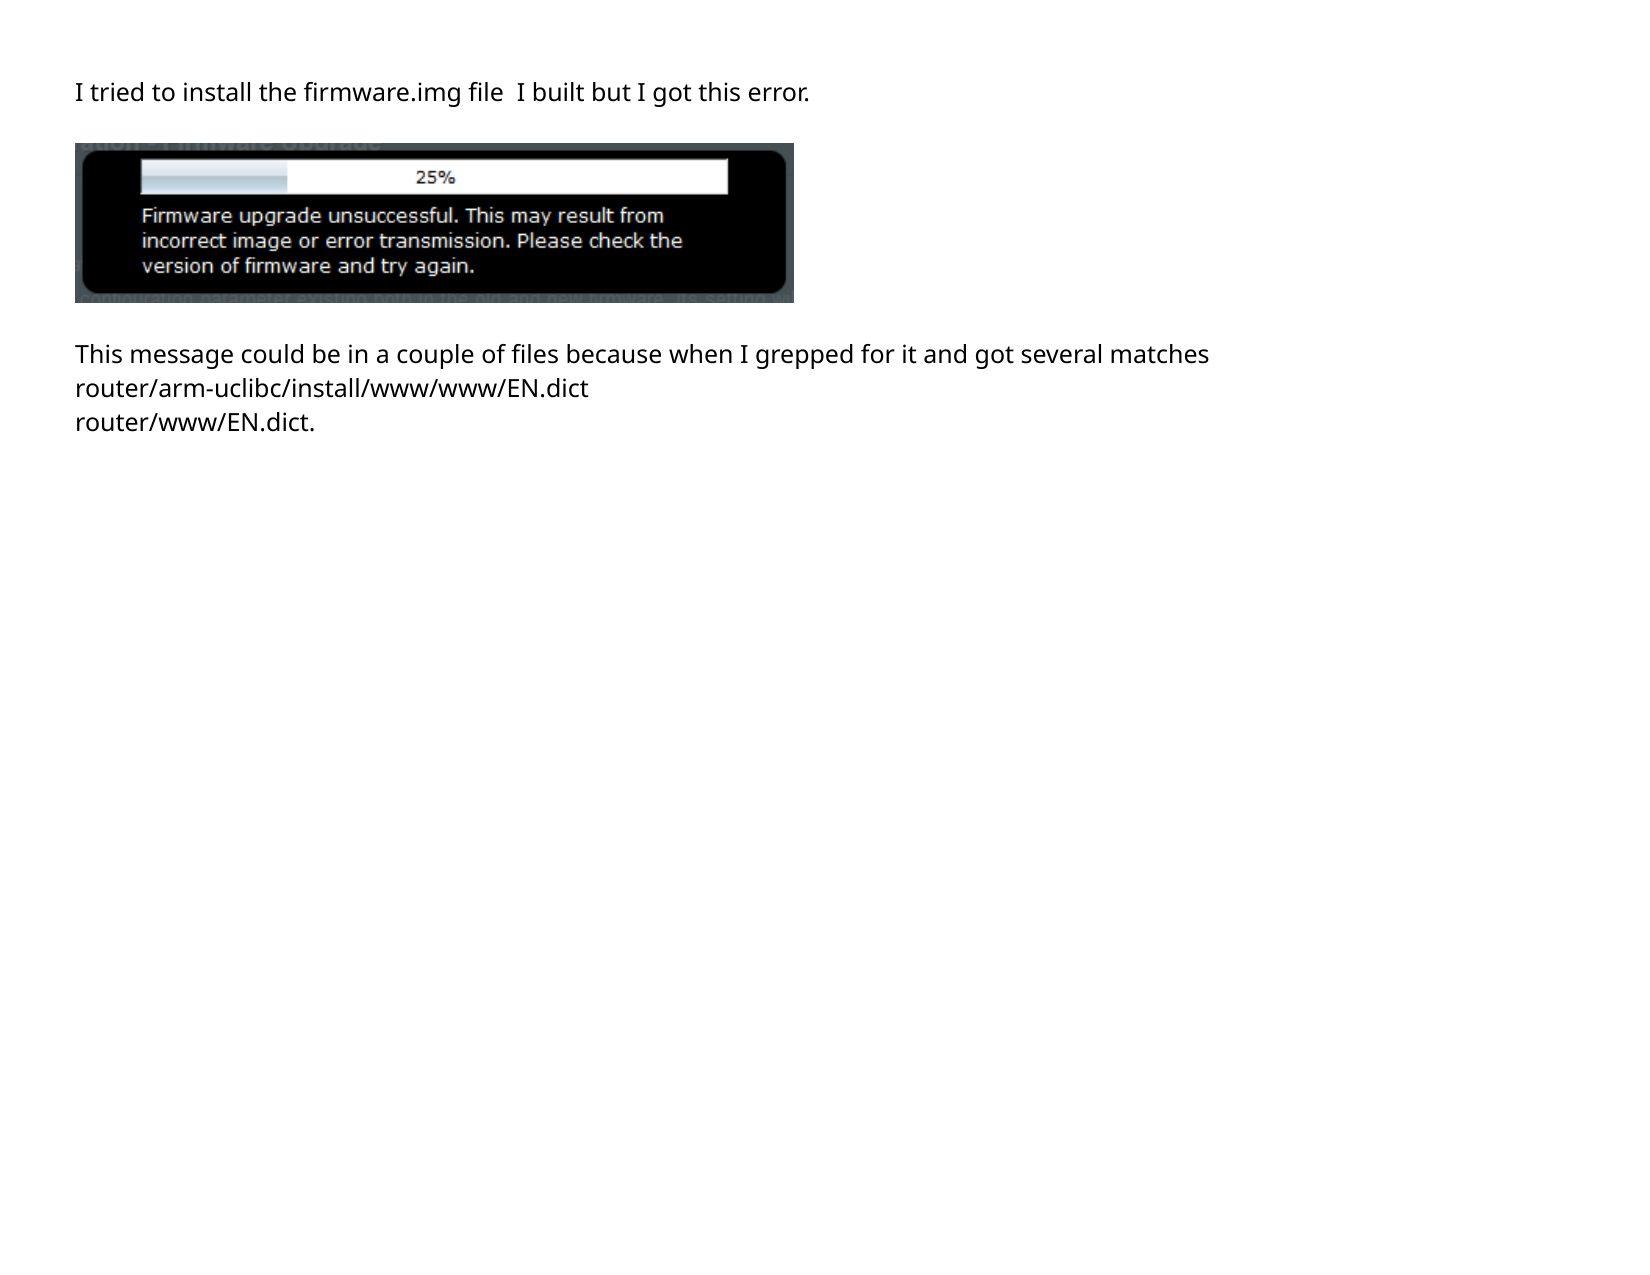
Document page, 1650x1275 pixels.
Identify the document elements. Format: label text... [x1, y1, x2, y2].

picture [75, 143, 794, 303]
text router/www/EN.dict. [75, 405, 1575, 439]
text This message could be in a couple of files because when I grepped for it and got several matches [75, 337, 1575, 371]
text I tried to install the firmware.img file I built but I got this error. [75, 75, 1575, 109]
text router/arm-uclibc/install/www/www/EN.dict [75, 371, 1575, 405]
